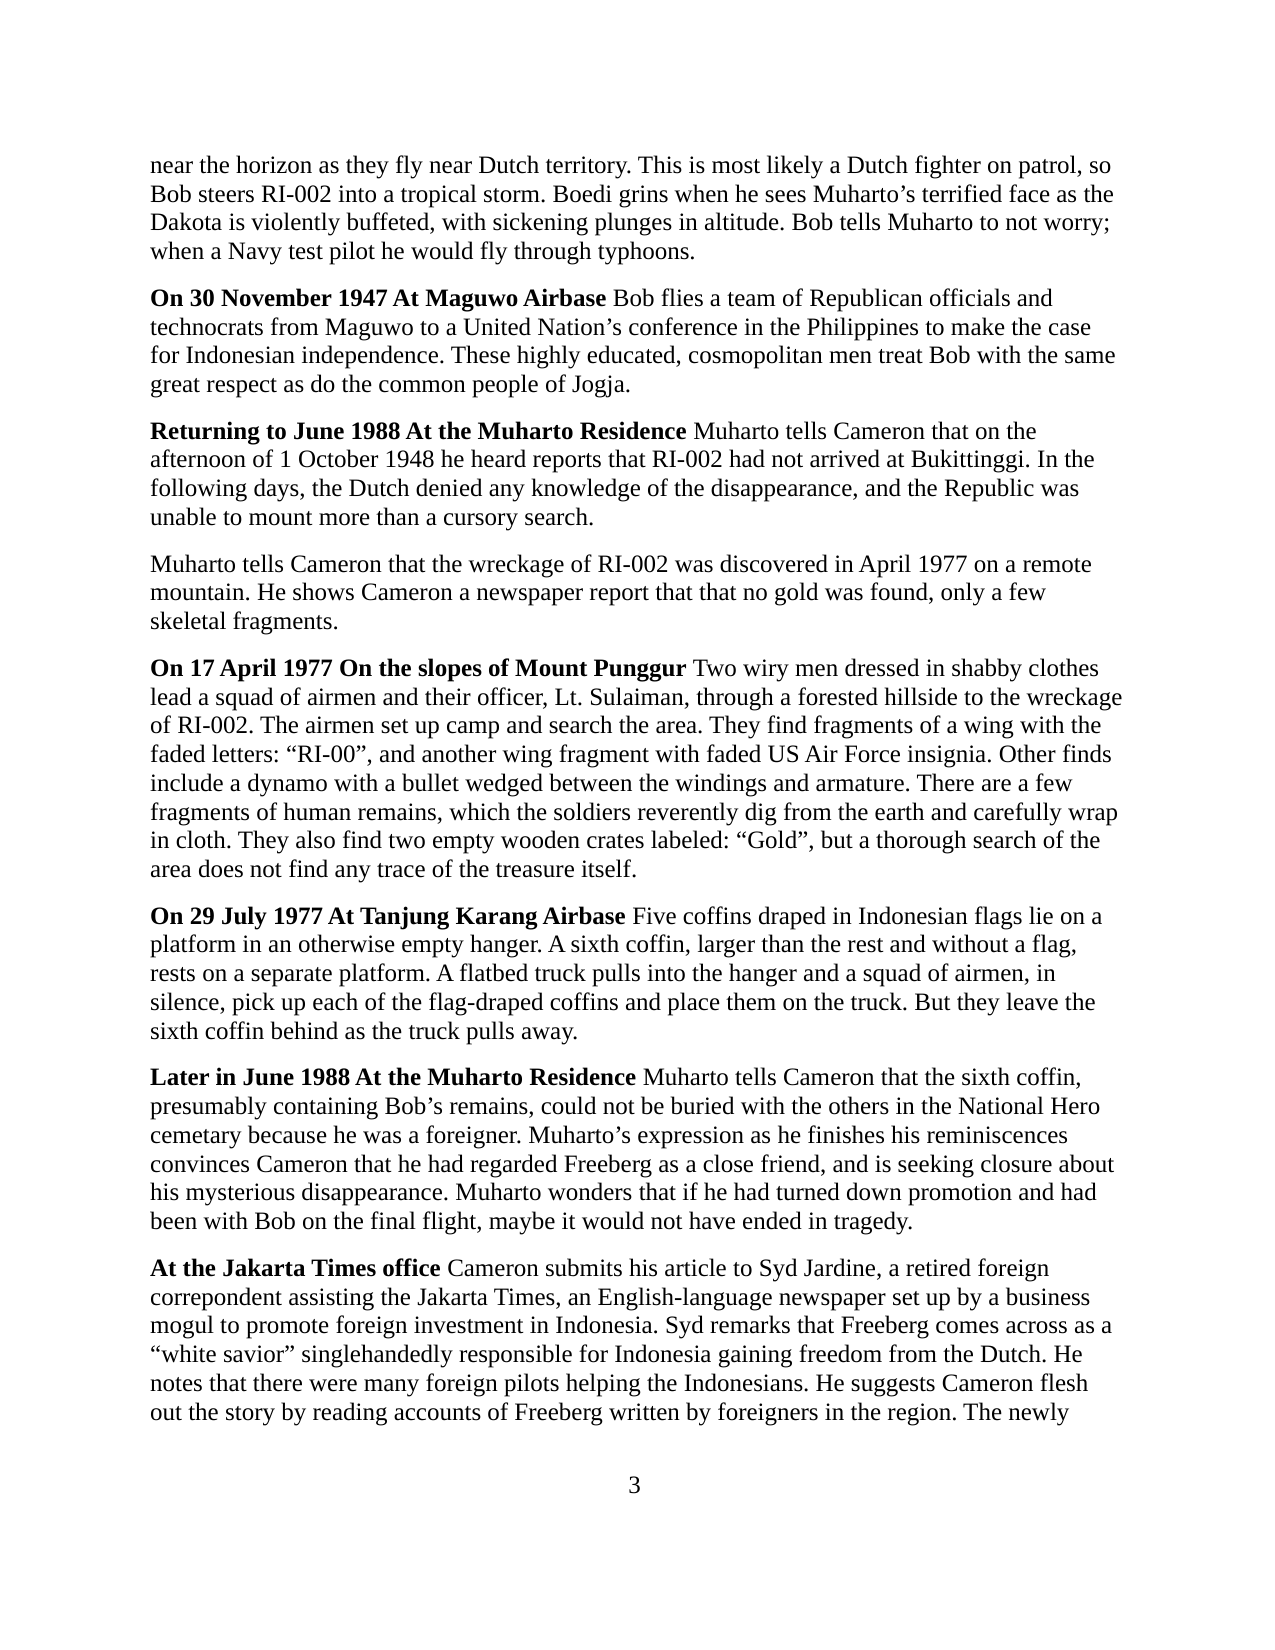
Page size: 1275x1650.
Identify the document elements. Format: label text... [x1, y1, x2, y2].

text Returning to June 1988 At the Muharto Residence Muharto tells Cameron that on the afternoon of 1 October 1948 he heard reports that RI-002 had not arrived at Bukittinggi. In the following days, the Dutch denied any knowledge of the disappearance, and the Republic was unable to mount more than a cursory search. [150, 416, 1125, 531]
text On 30 November 1947 At Maguwo Airbase Bob flies a team of Republican officials and technocrats from Maguwo to a United Nation’s conference in the Philippines to make the case for Indonesian independence. These highly educated, cosmopolitan men treat Bob with the same great respect as do the common people of Jogja. [150, 283, 1125, 398]
text At the Jakarta Times office Cameron submits his article to Syd Jardine, a retired foreign correpondent assisting the Jakarta Times, an English-language newspaper set up by a business mogul to promote foreign investment in Indonesia. Syd remarks that Freeberg comes across as a “white savior” singlehandedly responsible for Indonesia gaining freedom from the Dutch. He notes that there were many foreign pilots helping the Indonesians. He suggests Cameron flesh out the story by reading accounts of Freeberg written by foreigners in the region. The newly [150, 1253, 1125, 1425]
text On 17 April 1977 On the slopes of Mount Punggur Two wiry men dressed in shabby clothes lead a squad of airmen and their officer, Lt. Sulaiman, through a forested hillside to the wreckage of RI-002. The airmen set up camp and search the area. They find fragments of a wing with the faded letters: “RI-00”, and another wing fragment with faded US Air Force insignia. Other finds include a dynamo with a bullet wedged between the windings and armature. There are a few fragments of human remains, which the soldiers reverently dig from the earth and carefully wrap in cloth. They also find two empty wooden crates labeled: “Gold”, but a thorough search of the area does not find any trace of the treasure itself. [150, 653, 1125, 883]
text On 29 July 1977 At Tanjung Karang Airbase Five coffins draped in Indonesian flags lie on a platform in an otherwise empty hanger. A sixth coffin, larger than the rest and without a flag, rests on a separate platform. A flatbed truck pulls into the hanger and a squad of airmen, in silence, pick up each of the flag-draped coffins and place them on the truck. But they leave the sixth coffin behind as the truck pulls away. [150, 901, 1125, 1044]
text Later in June 1988 At the Muharto Residence Muharto tells Cameron that the sixth coffin, presumably containing Bob’s remains, could not be buried with the others in the National Hero cemetary because he was a foreigner. Muharto’s expression as he finishes his reminiscences convinces Cameron that he had regarded Freeberg as a close friend, and is seeking closure about his mysterious disappearance. Muharto wonders that if he had turned down promotion and had been with Bob on the final flight, maybe it would not have ended in tragedy. [150, 1062, 1125, 1235]
text Muharto tells Cameron that the wreckage of RI-002 was discovered in April 1977 on a remote mountain. He shows Cameron a newspaper report that that no gold was found, only a few skeletal fragments. [150, 549, 1125, 635]
text near the horizon as they fly near Dutch territory. This is most likely a Dutch fighter on patrol, so Bob steers RI-002 into a tropical storm. Boedi grins when he sees Muharto’s terrified face as the Dakota is violently buffeted, with sickening plunges in altitude. Bob tells Muharto to not worry; when a Navy test pilot he would fly through typhoons. [150, 150, 1125, 265]
